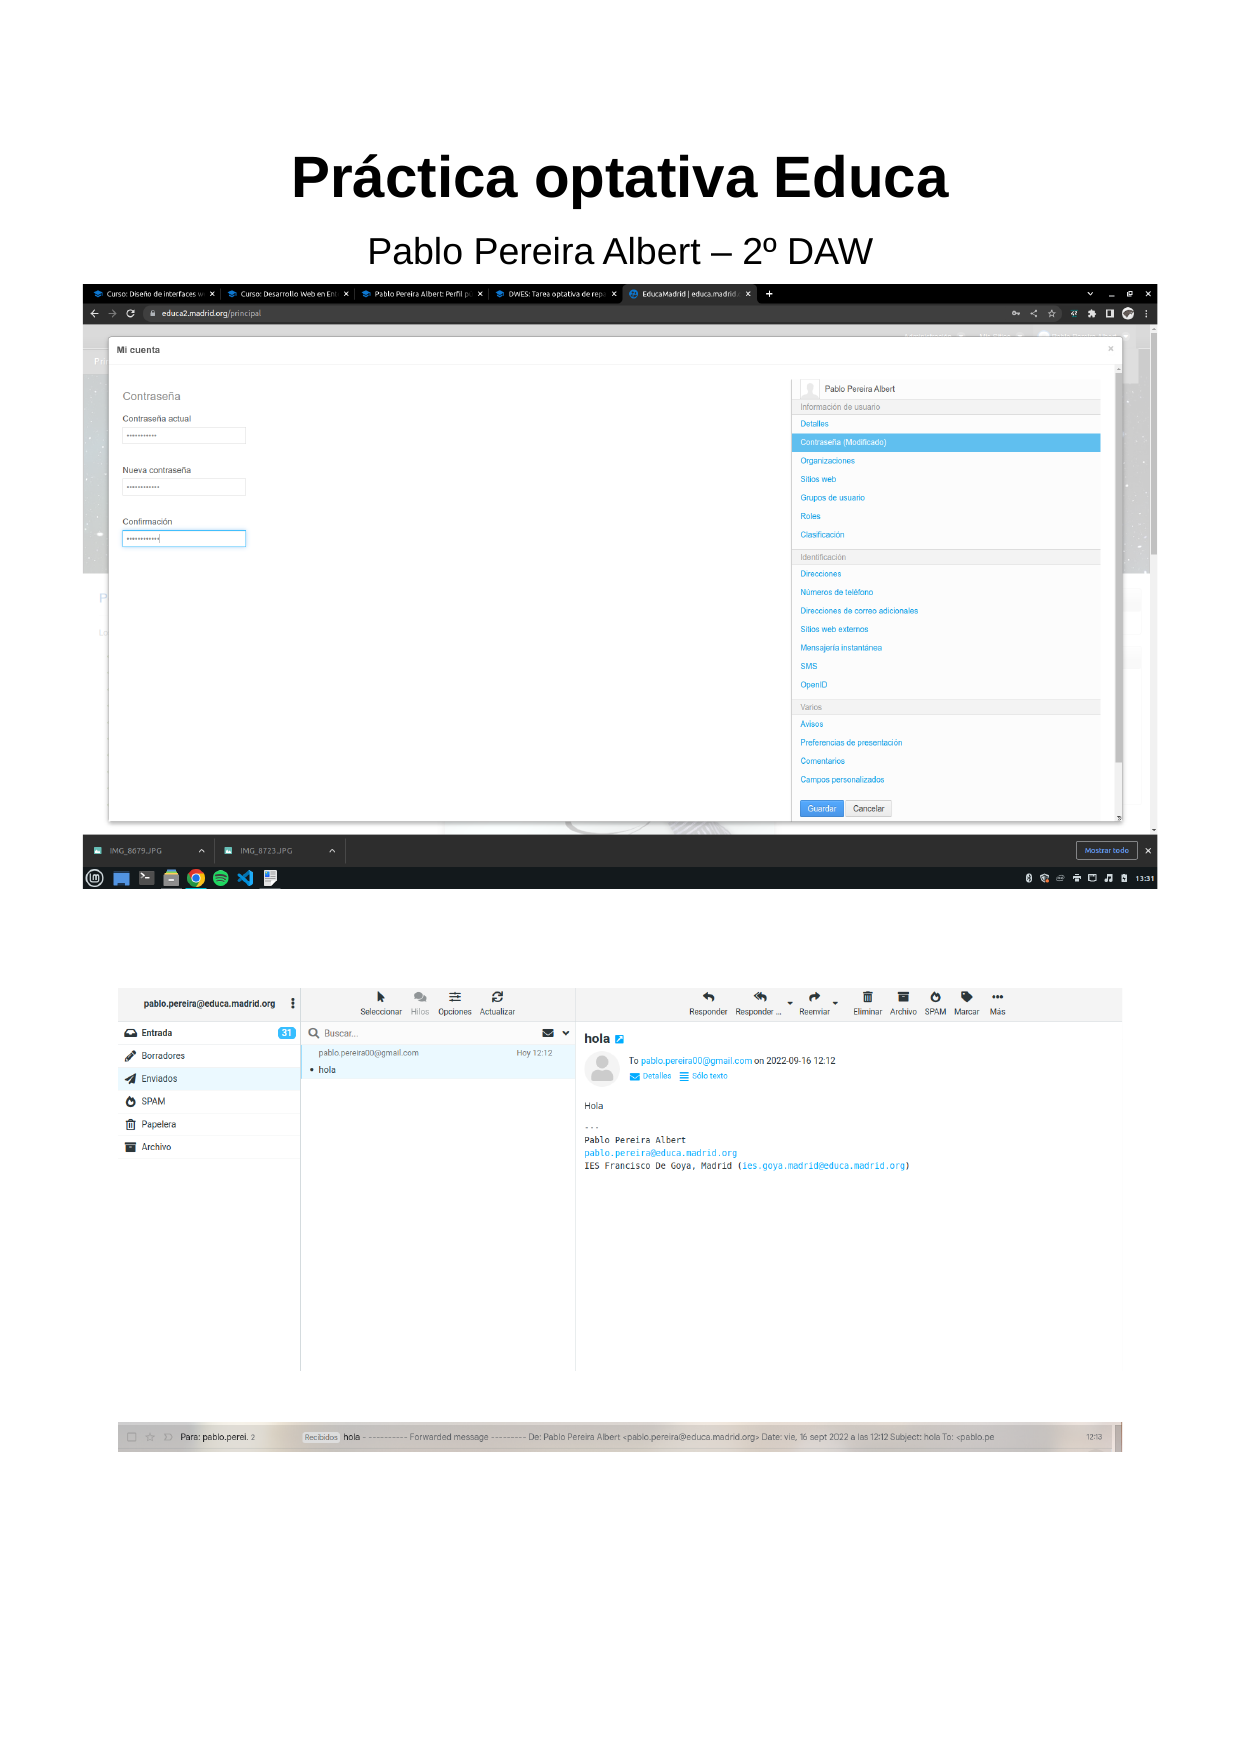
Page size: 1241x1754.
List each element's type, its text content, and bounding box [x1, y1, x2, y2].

subtitle Pablo Pereira Albert – 2º DAW [118, 229, 1122, 272]
picture [118, 1422, 1123, 1452]
picture [82, 284, 1158, 889]
picture [118, 988, 1123, 1371]
title Práctica optativa Educa [118, 143, 1122, 210]
